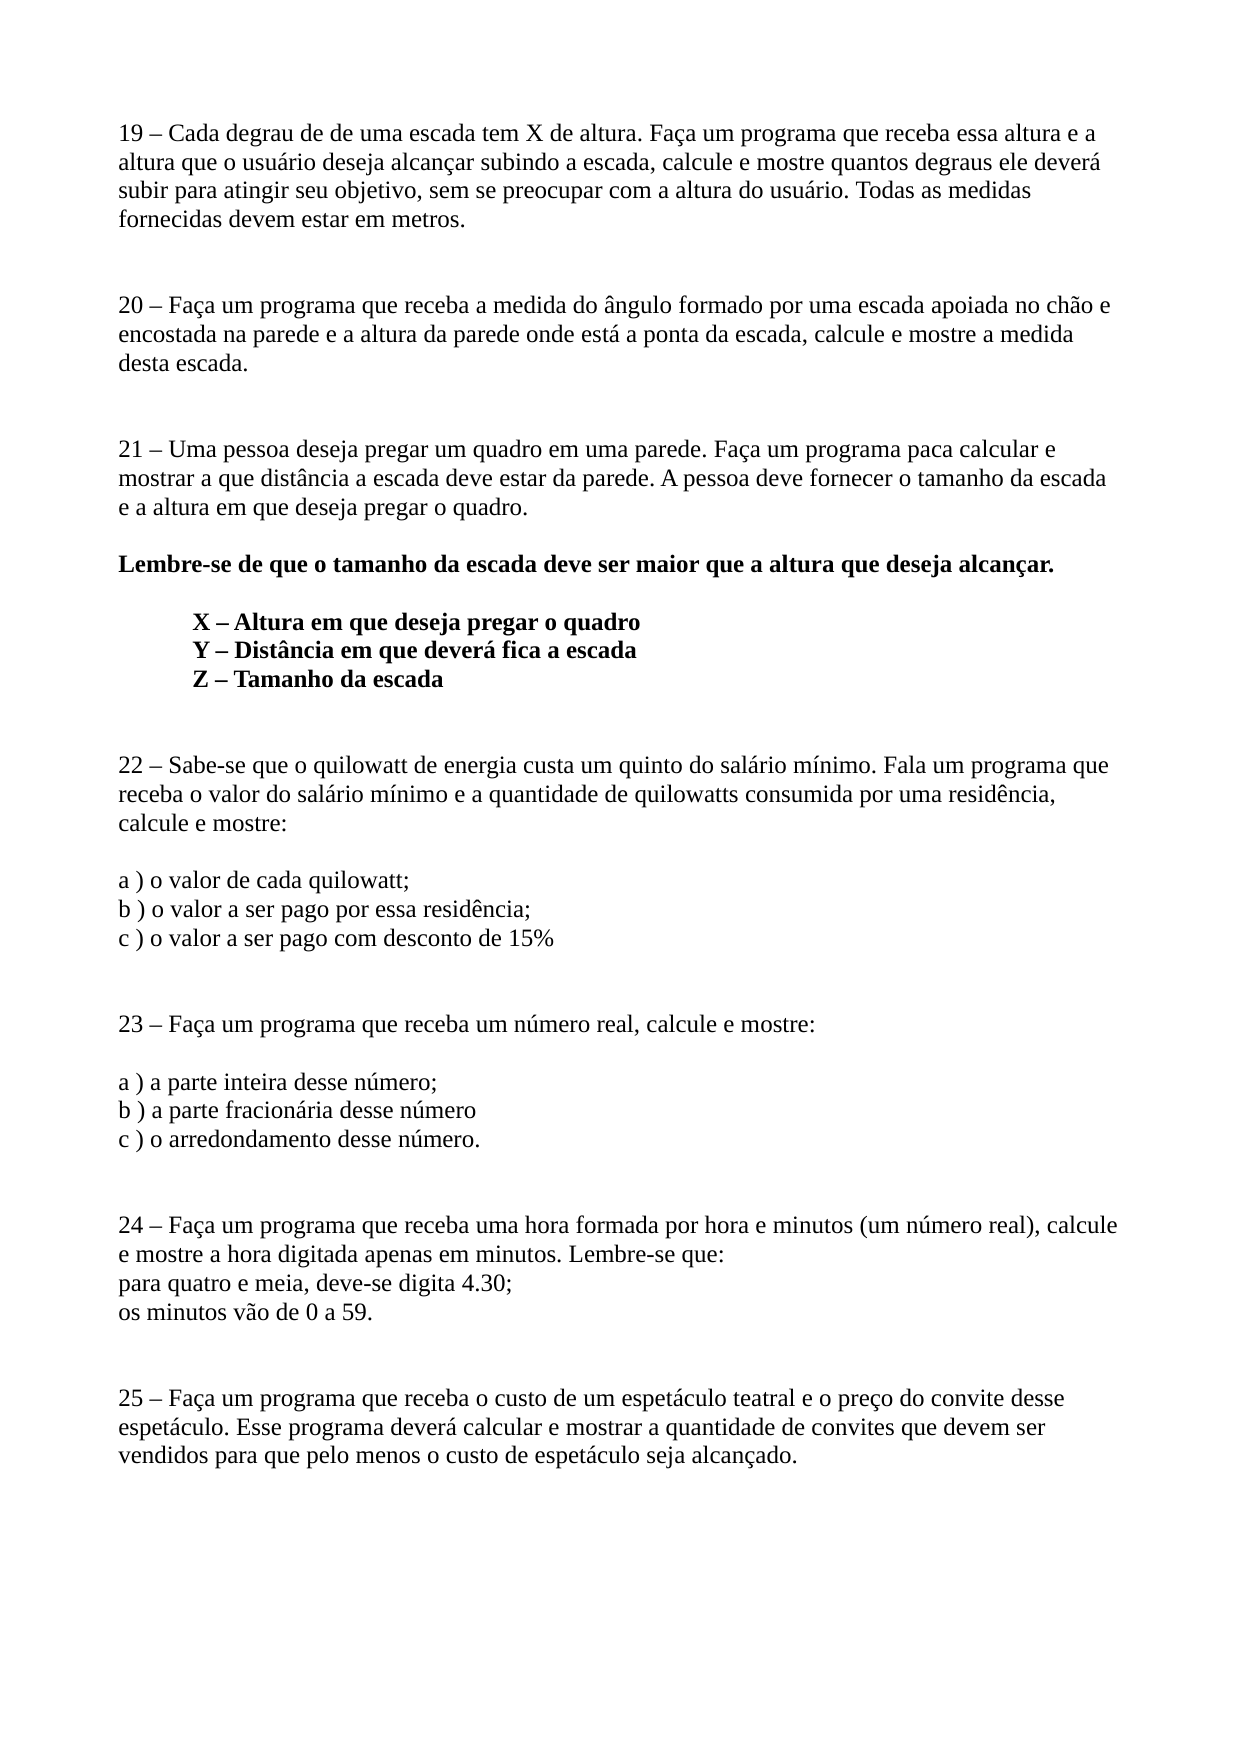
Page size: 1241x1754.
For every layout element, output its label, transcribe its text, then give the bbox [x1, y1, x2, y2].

text c ) o valor a ser pago com desconto de 15% [118, 923, 1122, 952]
text a ) o valor de cada quilowatt; [118, 866, 1122, 894]
text Y – Distância em que deverá fica a escada [118, 636, 1122, 664]
text 22 – Sabe-se que o quilowatt de energia custa um quinto do salário mínimo. Fala um programa que receba o valor do salário mínimo e a quantidade de quilowatts consumida por uma residência, calcule e mostre: [118, 751, 1122, 837]
text b ) a parte fracionária desse número [118, 1096, 1122, 1124]
text X – Altura em que deseja pregar o quadro [118, 607, 1122, 636]
text 20 – Faça um programa que receba a medida do ângulo formado por uma escada apoiada no chão e encostada na parede e a altura da parede onde está a ponta da escada, calcule e mostre a medida desta escada. [118, 291, 1122, 377]
text b ) o valor a ser pago por essa residência; [118, 894, 1122, 923]
text para quatro e meia, deve-se digita 4.30; [118, 1268, 1122, 1297]
text 21 – Uma pessoa deseja pregar um quadro em uma parede. Faça um programa paca calcular e mostrar a que distância a escada deve estar da parede. A pessoa deve fornecer o tamanho da escada e a altura em que deseja pregar o quadro. [118, 434, 1122, 521]
text 24 – Faça um programa que receba uma hora formada por hora e minutos (um número real), calcule e mostre a hora digitada apenas em minutos. Lembre-se que: [118, 1211, 1122, 1268]
text os minutos vão de 0 a 59. [118, 1297, 1122, 1326]
text c ) o arredondamento desse número. [118, 1124, 1122, 1153]
text 19 – Cada degrau de de uma escada tem X de altura. Faça um programa que receba essa altura e a altura que o usuário deseja alcançar subindo a escada, calcule e mostre quantos degraus ele deverá subir para atingir seu objetivo, sem se preocupar com a altura do usuário. Todas as medidas fornecidas devem estar em metros. [118, 118, 1122, 233]
text Lembre-se de que o tamanho da escada deve ser maior que a altura que deseja alcançar. [118, 549, 1122, 578]
text Z – Tamanho da escada [118, 664, 1122, 693]
text a ) a parte inteira desse número; [118, 1067, 1122, 1096]
text 23 – Faça um programa que receba um número real, calcule e mostre: [118, 1009, 1122, 1038]
text 25 – Faça um programa que receba o custo de um espetáculo teatral e o preço do convite desse espetáculo. Esse programa deverá calcular e mostrar a quantidade de convites que devem ser vendidos para que pelo menos o custo de espetáculo seja alcançado. [118, 1383, 1122, 1469]
